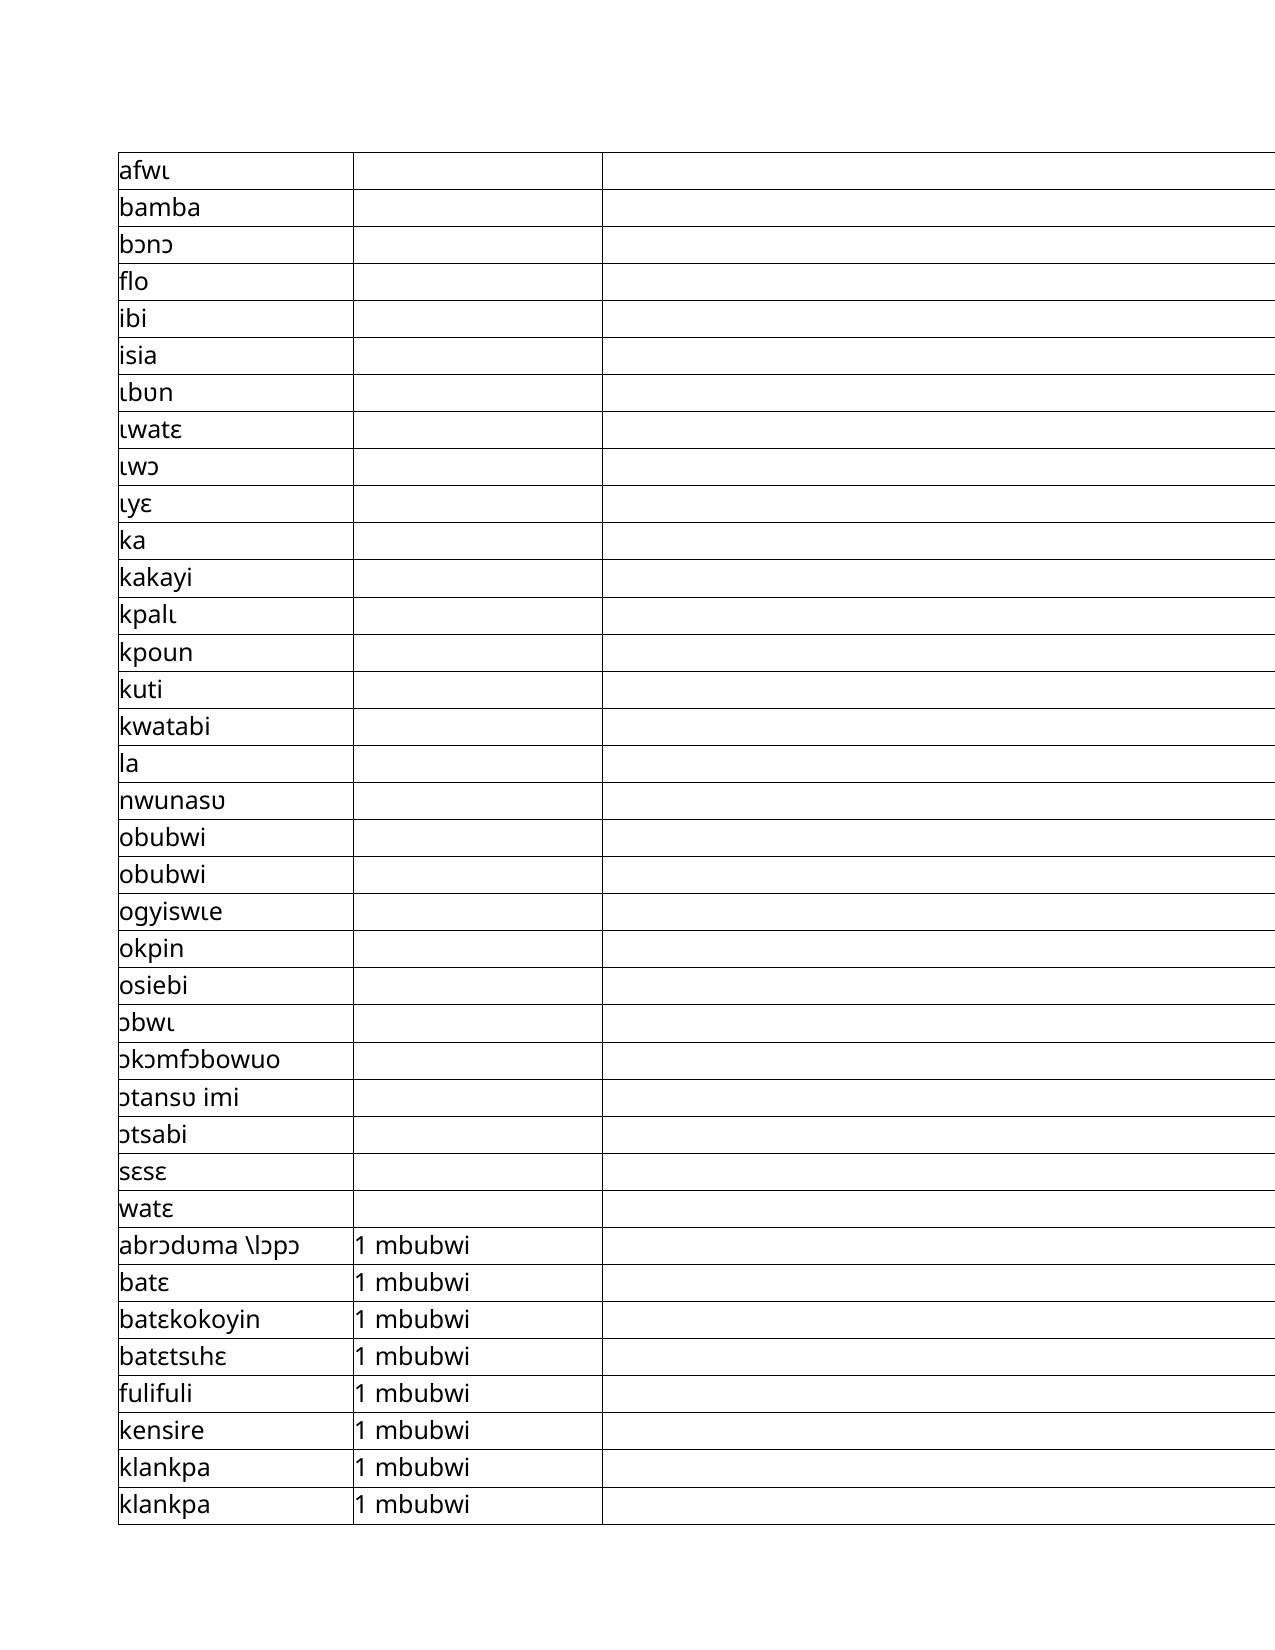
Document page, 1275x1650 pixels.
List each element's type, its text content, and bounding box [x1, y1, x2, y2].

table_cell [354, 746, 602, 782]
table_cell [354, 412, 602, 448]
table_cell 1 mbubwi [354, 1302, 602, 1338]
table_cell [354, 1043, 602, 1079]
table_cell [354, 227, 602, 263]
table_cell [603, 709, 1275, 745]
table_cell klankpa [119, 1488, 353, 1524]
table_cell [603, 338, 1275, 374]
table_cell 1 mbubwi [354, 1376, 602, 1412]
table_cell flo [119, 264, 353, 300]
table_cell ɔtsabi [119, 1117, 353, 1153]
table_cell [603, 1450, 1275, 1487]
table_cell [354, 1191, 602, 1227]
table_cell [603, 1265, 1275, 1301]
table_cell [603, 1080, 1275, 1116]
table_cell [603, 227, 1275, 263]
table_cell [603, 820, 1275, 856]
table_cell ka [119, 523, 353, 559]
table_cell [603, 931, 1275, 967]
table_cell klankpa [119, 1450, 353, 1487]
table_header [354, 153, 602, 189]
table_cell kpalɩ [119, 598, 353, 634]
table_cell 1 mbubwi [354, 1339, 602, 1375]
table_cell [603, 635, 1275, 671]
table_cell [603, 894, 1275, 930]
table_cell [354, 301, 602, 337]
table_cell [354, 635, 602, 671]
table_cell [603, 1376, 1275, 1412]
table_cell la [119, 746, 353, 782]
table_cell watɛ [119, 1191, 353, 1227]
table_cell [603, 746, 1275, 782]
table_cell [603, 598, 1275, 634]
table_cell [603, 1191, 1275, 1227]
table_cell bamba [119, 190, 353, 226]
table_cell batɛ [119, 1265, 353, 1301]
table_cell [354, 264, 602, 300]
table_cell sɛsɛ [119, 1154, 353, 1190]
table_cell ibi [119, 301, 353, 337]
table_cell [354, 1117, 602, 1153]
table_cell [354, 1080, 602, 1116]
table_cell 1 mbubwi [354, 1265, 602, 1301]
table_cell [603, 301, 1275, 337]
table_cell [603, 1413, 1275, 1449]
table_cell kakayi [119, 560, 353, 597]
table_cell [603, 486, 1275, 522]
table_cell ɔtansʋ imi [119, 1080, 353, 1116]
table_cell 1 mbubwi [354, 1450, 602, 1487]
table_cell kensire [119, 1413, 353, 1449]
table_cell [354, 486, 602, 522]
table_cell [603, 1339, 1275, 1375]
table_cell 1 mbubwi [354, 1228, 602, 1264]
table_cell [603, 264, 1275, 300]
table_cell [354, 523, 602, 559]
table_cell [603, 1228, 1275, 1264]
table_cell bɔnɔ [119, 227, 353, 263]
table_cell [354, 709, 602, 745]
table_cell obubwi [119, 820, 353, 856]
table_cell 1 mbubwi [354, 1488, 602, 1524]
table_cell nwunasʋ [119, 783, 353, 819]
table_cell [354, 1005, 602, 1042]
table_cell kpoun [119, 635, 353, 671]
table_cell [603, 1154, 1275, 1190]
table_cell fulifuli [119, 1376, 353, 1412]
table_cell [603, 560, 1275, 597]
table_cell [603, 1005, 1275, 1042]
table_cell kuti [119, 672, 353, 708]
table_cell [354, 1154, 602, 1190]
table_cell [354, 560, 602, 597]
table_cell 1 mbubwi [354, 1413, 602, 1449]
table_cell [354, 968, 602, 1004]
table_cell [603, 375, 1275, 411]
table_cell [354, 672, 602, 708]
table_cell kwatabi [119, 709, 353, 745]
table_cell batɛtsɩhɛ [119, 1339, 353, 1375]
table_cell [603, 1488, 1275, 1524]
table_cell [354, 894, 602, 930]
table_cell [354, 931, 602, 967]
table_cell [603, 449, 1275, 485]
table_cell [354, 375, 602, 411]
table_cell [603, 783, 1275, 819]
table_cell [354, 820, 602, 856]
table_cell [603, 1117, 1275, 1153]
table_cell [354, 190, 602, 226]
table_cell [603, 672, 1275, 708]
table_cell [603, 523, 1275, 559]
table_cell okpin [119, 931, 353, 967]
table_cell ɩbʋn [119, 375, 353, 411]
table_cell [603, 412, 1275, 448]
table_header afwɩ [119, 153, 353, 189]
table_cell [603, 1043, 1275, 1079]
table_cell [603, 190, 1275, 226]
table_cell [603, 857, 1275, 893]
table_cell ɩwatɛ [119, 412, 353, 448]
table_cell ɔkɔmfɔbowuo [119, 1043, 353, 1079]
table_cell batɛkokoyin [119, 1302, 353, 1338]
table_cell abrɔdʋma \lɔpɔ [119, 1228, 353, 1264]
table_cell [354, 857, 602, 893]
table_cell [354, 338, 602, 374]
table_cell ɔbwɩ [119, 1005, 353, 1042]
table_cell [603, 968, 1275, 1004]
table_cell [354, 449, 602, 485]
table_cell ɩyɛ [119, 486, 353, 522]
table_cell ogyiswɩe [119, 894, 353, 930]
table_cell osiebi [119, 968, 353, 1004]
table_cell isia [119, 338, 353, 374]
table_header [603, 153, 1275, 189]
table_cell ɩwɔ [119, 449, 353, 485]
table_cell [354, 783, 602, 819]
table_cell obubwi [119, 857, 353, 893]
table_cell [354, 598, 602, 634]
table_cell [603, 1302, 1275, 1338]
